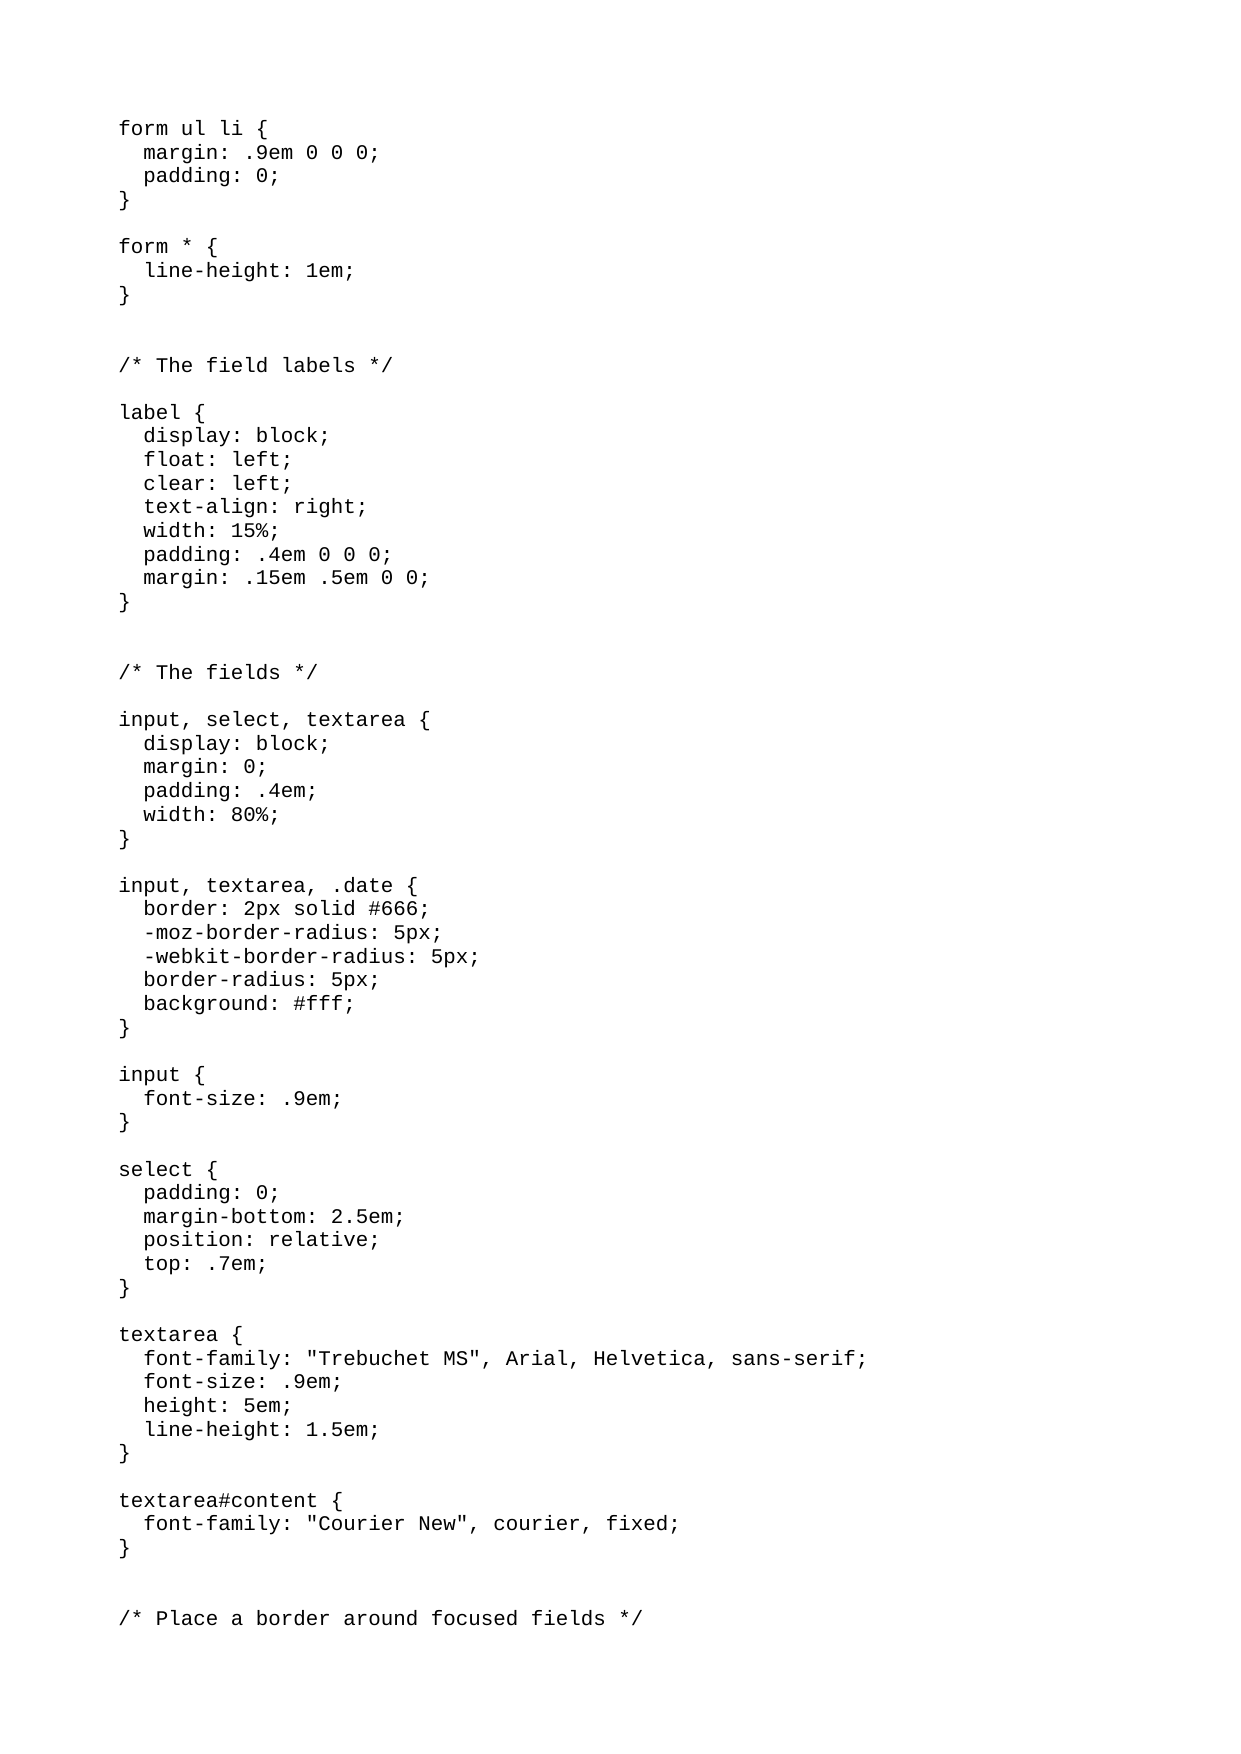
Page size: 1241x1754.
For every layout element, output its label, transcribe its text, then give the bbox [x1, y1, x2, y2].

text } [118, 1442, 1122, 1466]
text margin: 0; [118, 757, 1122, 780]
text display: block; [118, 733, 1122, 757]
text input, textarea, .date { [118, 875, 1122, 898]
text font-size: .9em; [118, 1371, 1122, 1395]
text border: 2px solid #666; [118, 898, 1122, 922]
text line-height: 1em; [118, 260, 1122, 284]
text } [118, 827, 1122, 851]
text } [118, 284, 1122, 307]
text clear: left; [118, 473, 1122, 496]
text -moz-border-radius: 5px; [118, 922, 1122, 946]
text top: .7em; [118, 1253, 1122, 1277]
text select { [118, 1158, 1122, 1182]
text } [118, 591, 1122, 615]
text margin: .15em .5em 0 0; [118, 567, 1122, 591]
text height: 5em; [118, 1395, 1122, 1419]
text textarea#content { [118, 1489, 1122, 1513]
text border-radius: 5px; [118, 969, 1122, 993]
text margin: .9em 0 0 0; [118, 142, 1122, 165]
text font-family: "Courier New", courier, fixed; [118, 1513, 1122, 1537]
text float: left; [118, 449, 1122, 473]
text textarea { [118, 1324, 1122, 1348]
text /* The field labels */ [118, 354, 1122, 378]
text margin-bottom: 2.5em; [118, 1206, 1122, 1229]
text padding: .4em 0 0 0; [118, 544, 1122, 567]
text line-height: 1.5em; [118, 1419, 1122, 1442]
text -webkit-border-radius: 5px; [118, 946, 1122, 969]
text form * { [118, 236, 1122, 260]
text text-align: right; [118, 496, 1122, 520]
text } [118, 1277, 1122, 1300]
text } [118, 189, 1122, 213]
text width: 80%; [118, 804, 1122, 827]
text padding: 0; [118, 165, 1122, 189]
text font-size: .9em; [118, 1088, 1122, 1111]
text background: #fff; [118, 993, 1122, 1017]
text display: block; [118, 426, 1122, 449]
text width: 15%; [118, 520, 1122, 544]
text } [118, 1017, 1122, 1040]
text } [118, 1111, 1122, 1135]
text input { [118, 1064, 1122, 1088]
text padding: .4em; [118, 780, 1122, 804]
text /* The fields */ [118, 662, 1122, 686]
text font-family: "Trebuchet MS", Arial, Helvetica, sans-serif; [118, 1348, 1122, 1371]
text /* Place a border around focused fields */ [118, 1608, 1122, 1631]
text label { [118, 402, 1122, 426]
text padding: 0; [118, 1182, 1122, 1206]
text position: relative; [118, 1229, 1122, 1253]
text input, select, textarea { [118, 709, 1122, 733]
text } [118, 1537, 1122, 1561]
text form ul li { [118, 118, 1122, 142]
